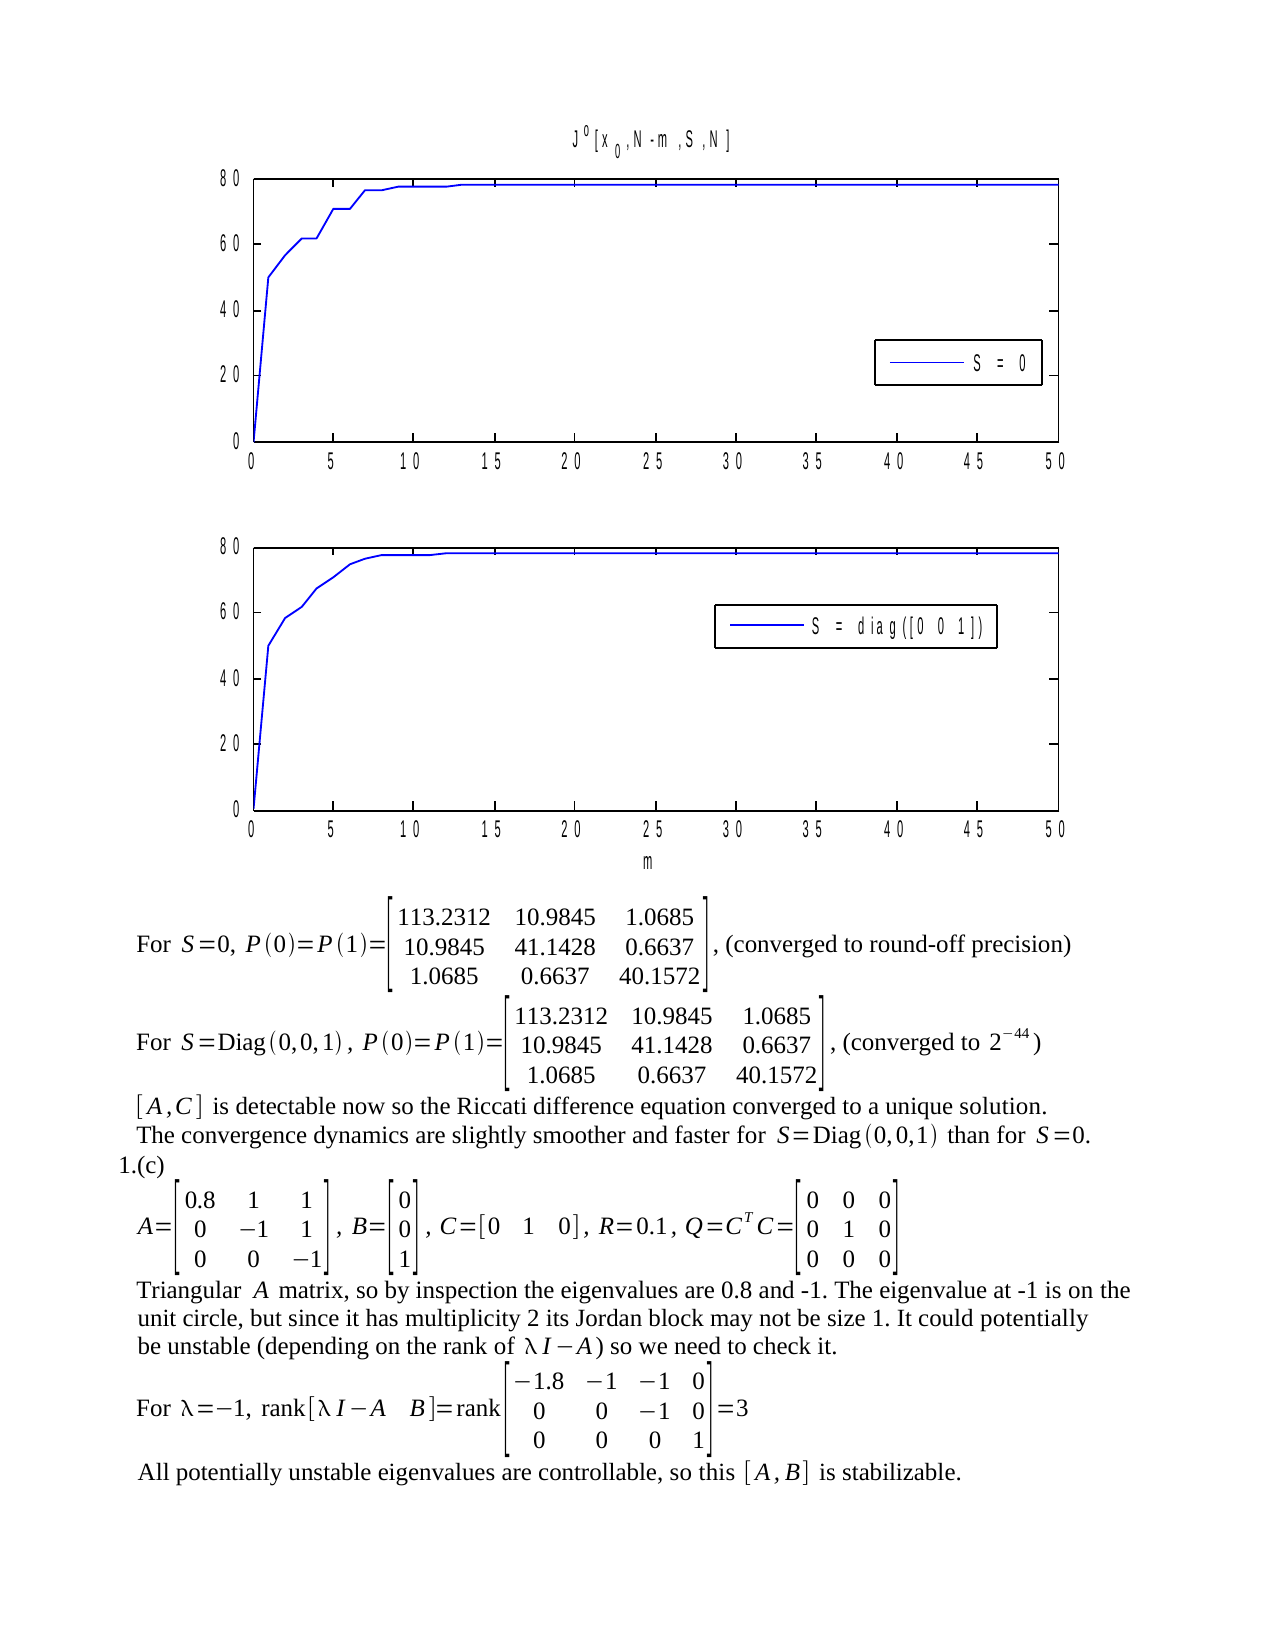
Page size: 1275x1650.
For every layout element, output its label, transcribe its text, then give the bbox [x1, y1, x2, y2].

text 1.(c) [118, 1150, 1157, 1178]
